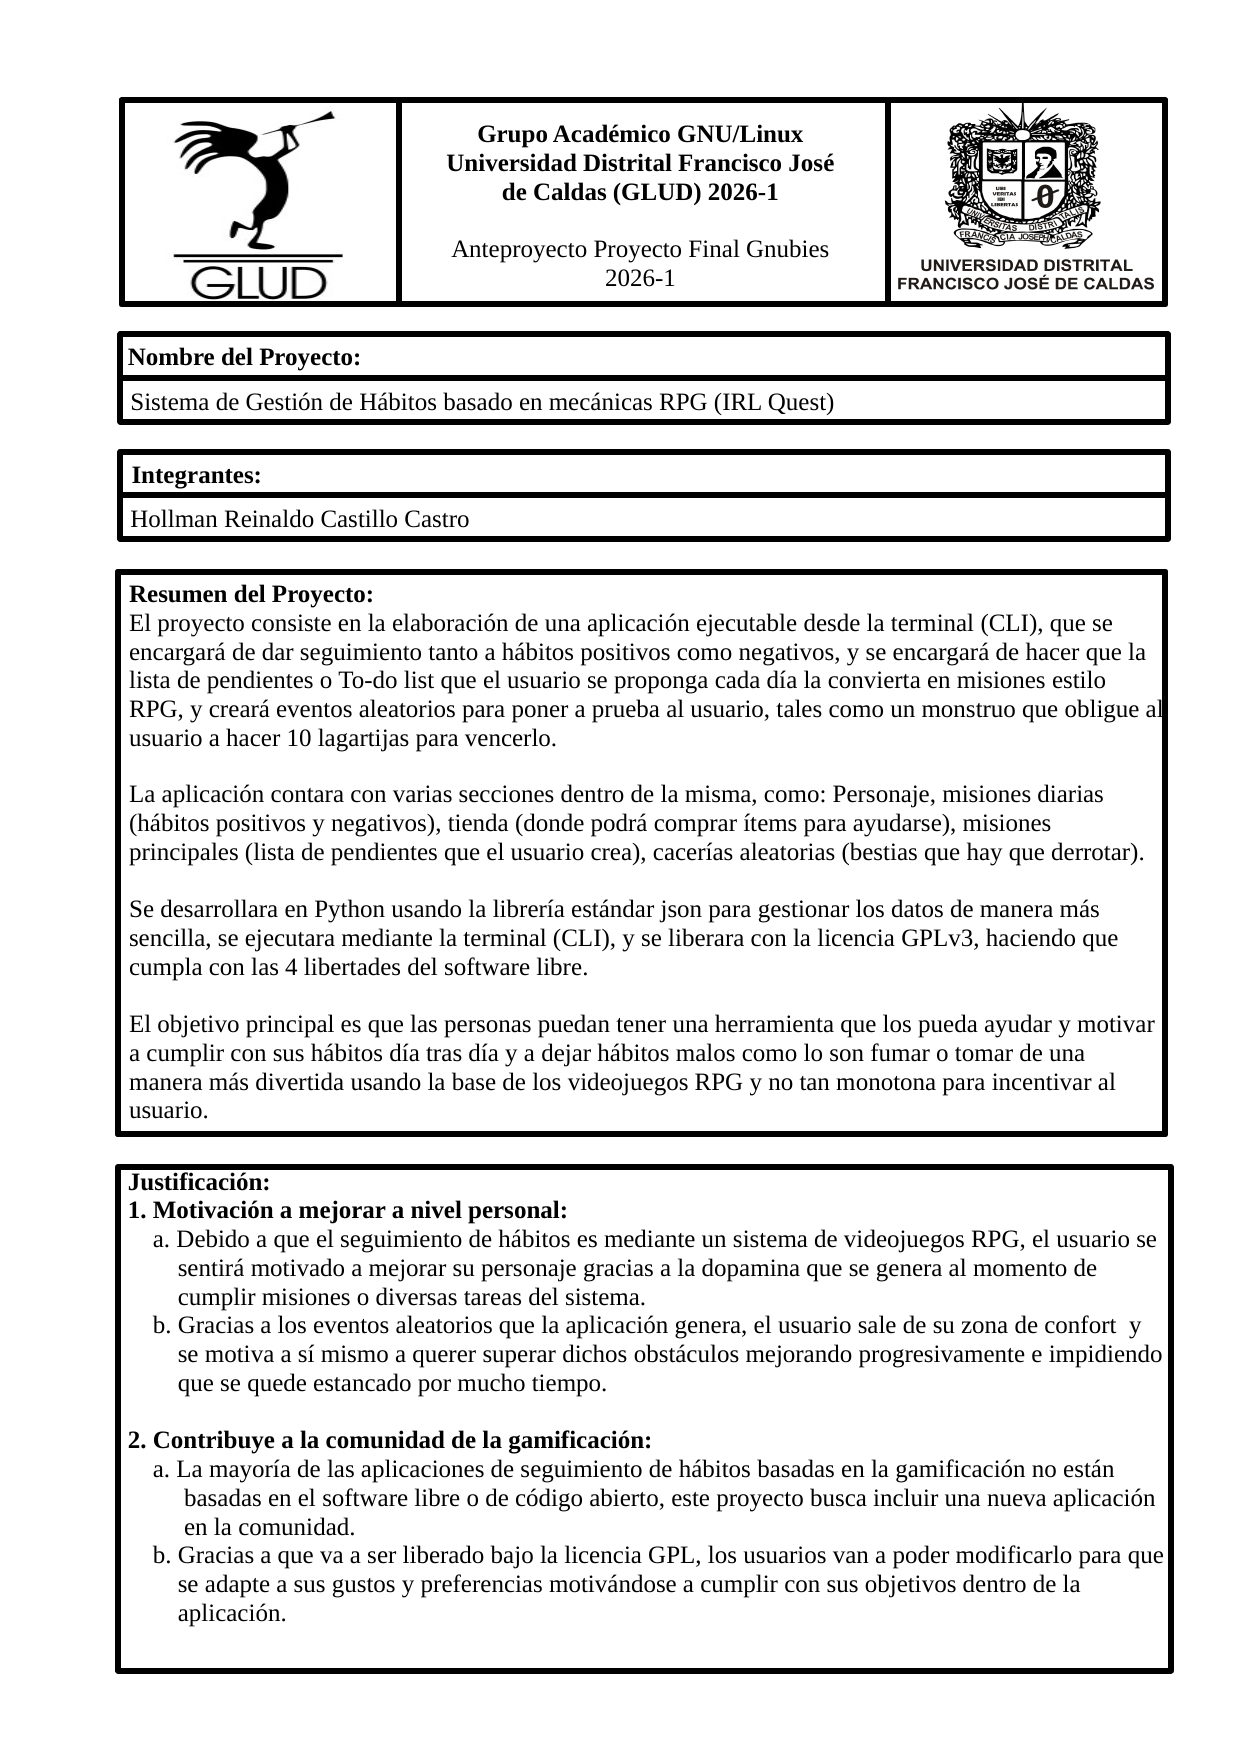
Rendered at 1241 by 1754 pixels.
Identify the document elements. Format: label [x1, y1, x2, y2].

picture [881, 86, 1167, 305]
picture [125, 106, 396, 301]
picture [891, 103, 1162, 301]
